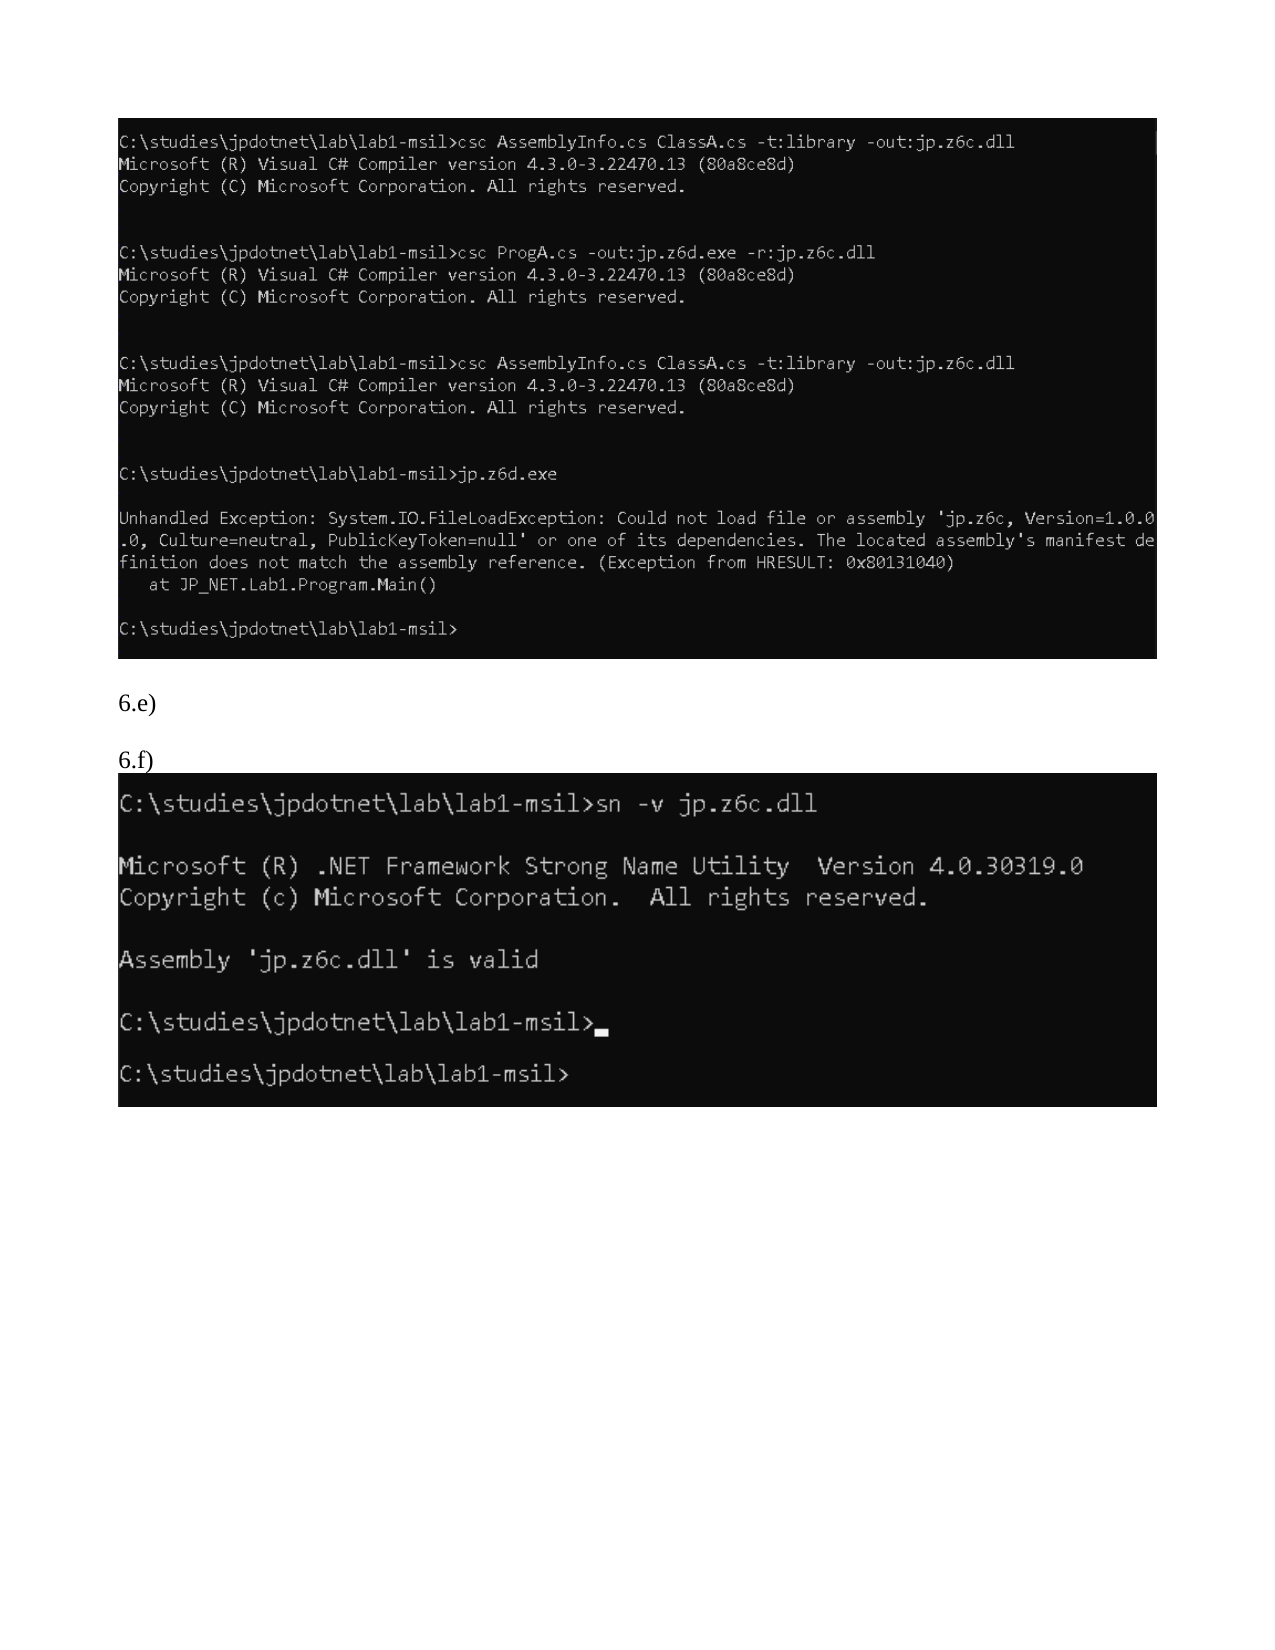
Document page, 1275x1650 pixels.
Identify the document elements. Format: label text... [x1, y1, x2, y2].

picture [118, 773, 1157, 1107]
text 6.e) [118, 688, 1157, 716]
text 6.f) [118, 745, 1157, 773]
picture [118, 118, 1157, 659]
